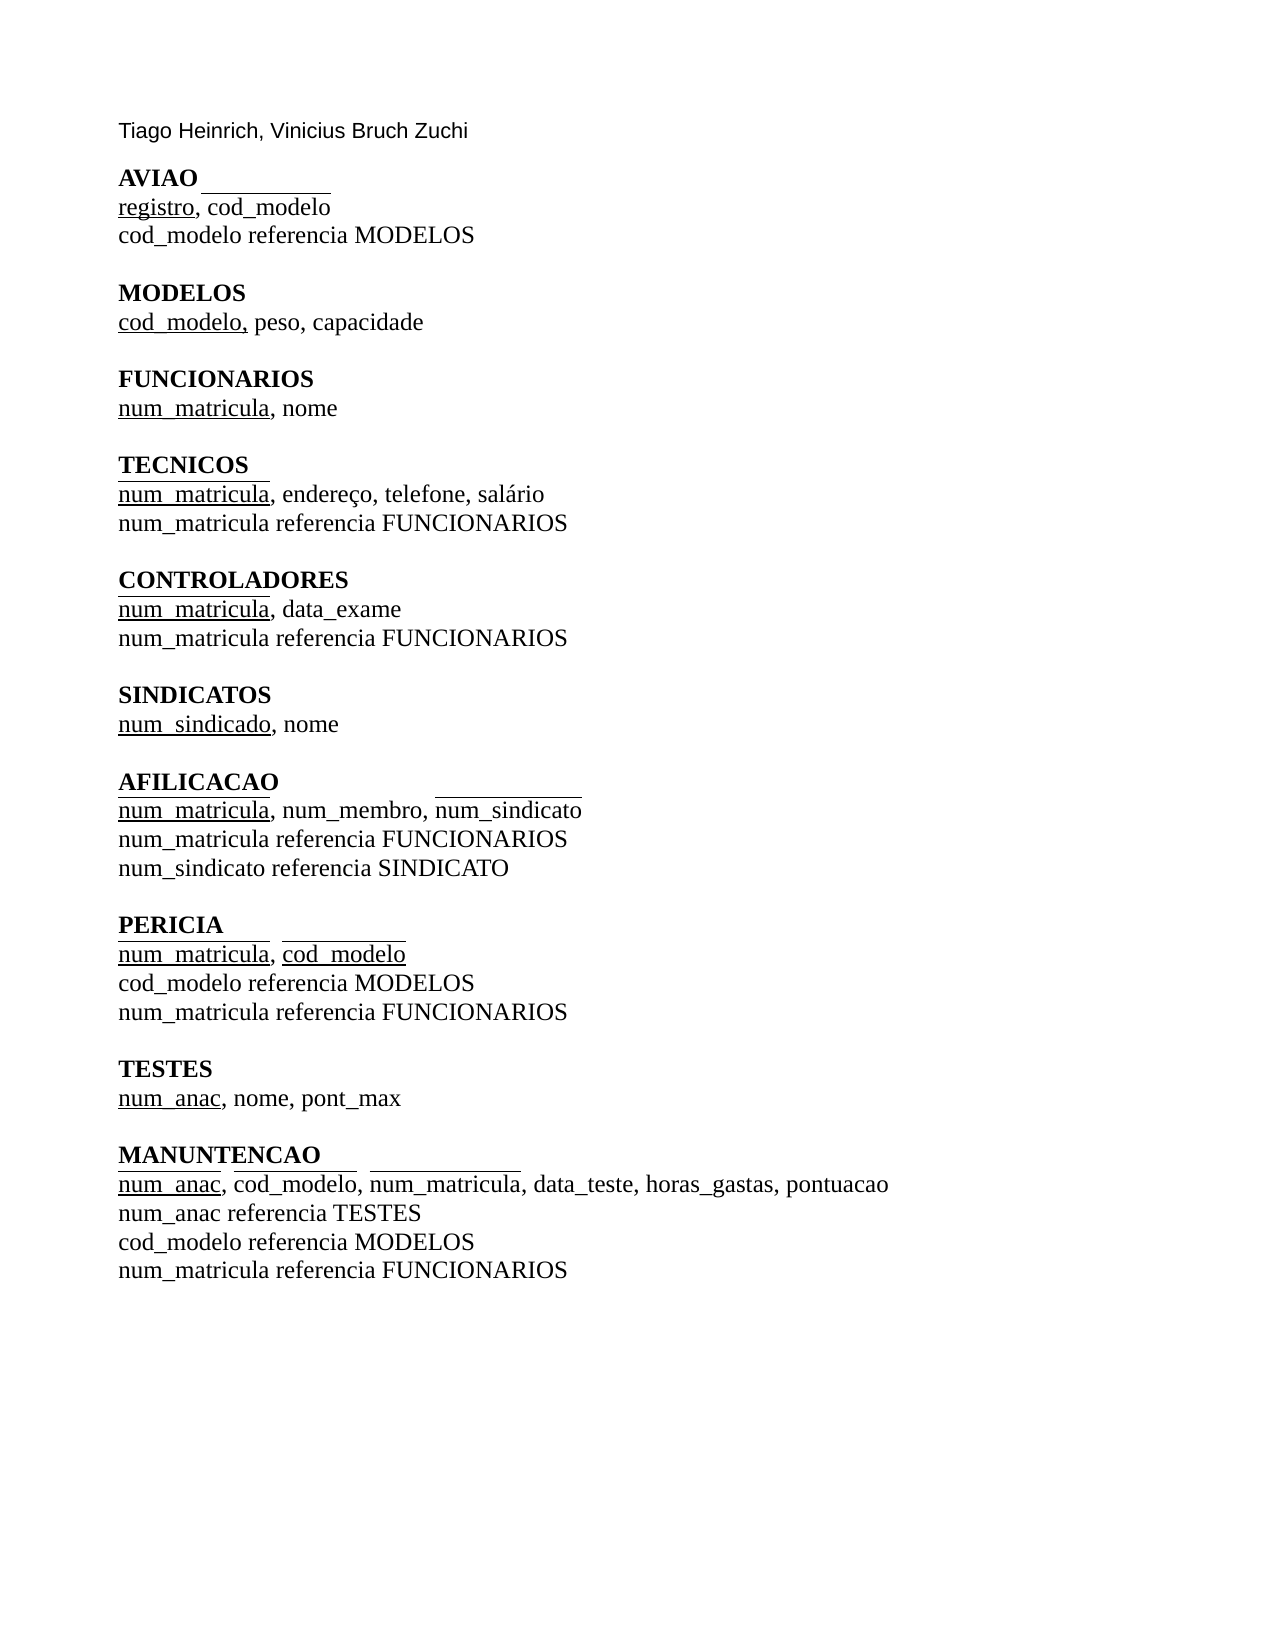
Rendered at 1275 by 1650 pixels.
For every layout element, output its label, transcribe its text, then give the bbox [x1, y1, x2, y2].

text num_anac referencia TESTES [118, 1198, 1157, 1227]
text MANUNTENCAO [118, 1140, 1157, 1169]
text AVIAO [118, 163, 1157, 192]
text num_matricula, nome [118, 393, 1157, 422]
text num_matricula, cod_modelo [118, 939, 1157, 968]
text PERICIA [118, 910, 1157, 939]
text num_matricula, data_exame [118, 594, 1157, 623]
text SINDICATOS [118, 680, 1157, 709]
text cod_modelo referencia MODELOS [118, 220, 1157, 249]
text FUNCIONARIOS [118, 364, 1157, 393]
text num_matricula referencia FUNCIONARIOS [118, 508, 1157, 537]
text num_matricula, endereço, telefone, salário [118, 479, 1157, 508]
text num_matricula referencia FUNCIONARIOS [118, 824, 1157, 853]
text num_anac, nome, pont_max [118, 1083, 1157, 1112]
text TECNICOS [118, 450, 1157, 479]
text Tiago Heinrich, Vinicius Bruch Zuchi [118, 118, 1157, 143]
text AFILICACAO [118, 767, 1157, 795]
text num_sindicado, nome [118, 709, 1157, 738]
text MODELOS [118, 278, 1157, 307]
text num_sindicato referencia SINDICATO [118, 853, 1157, 882]
text CONTROLADORES [118, 565, 1157, 594]
text num_anac, cod_modelo, num_matricula, data_teste, horas_gastas, pontuacao [118, 1169, 1157, 1198]
text num_matricula referencia FUNCIONARIOS [118, 1255, 1157, 1284]
text registro, cod_modelo [118, 192, 1157, 220]
text num_matricula referencia FUNCIONARIOS [118, 997, 1157, 1025]
text TESTES [118, 1054, 1157, 1083]
text num_matricula referencia FUNCIONARIOS [118, 623, 1157, 652]
text num_matricula, num_membro, num_sindicato [118, 795, 1157, 824]
text cod_modelo referencia MODELOS [118, 968, 1157, 997]
text cod_modelo referencia MODELOS [118, 1227, 1157, 1255]
text cod_modelo, peso, capacidade [118, 307, 1157, 335]
